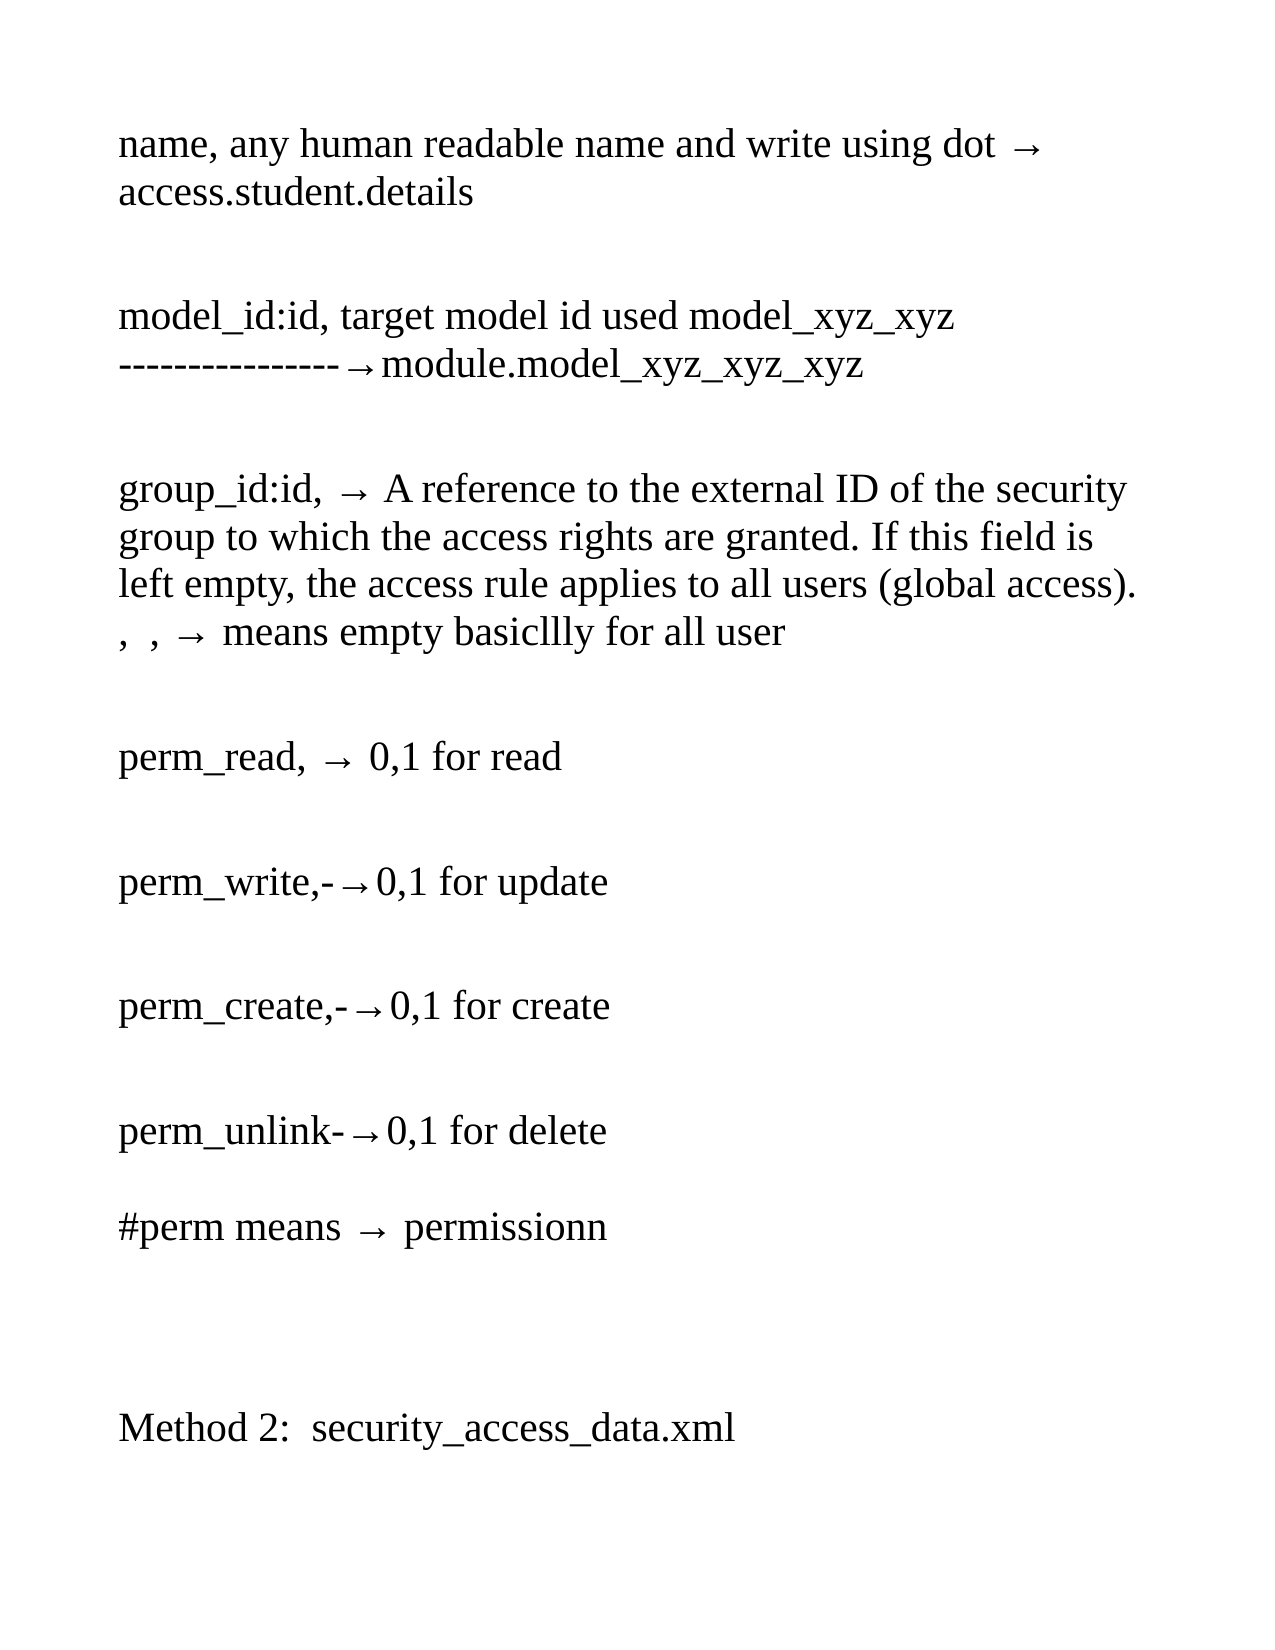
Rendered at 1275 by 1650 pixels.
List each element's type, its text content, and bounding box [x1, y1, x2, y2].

text name, any human readable name and write using dot → access.student.details [118, 118, 1157, 214]
text perm_create,-→0,1 for create [118, 981, 1157, 1028]
text model_id:id, target model id used model_xyz_xyz [118, 291, 1157, 338]
text group_id:id, → A reference to the external ID of the security group to which the access rights are granted. If this field is left empty, the access rule applies to all users (global access). , , → means empty basicllly for all user [118, 463, 1157, 655]
text perm_write,-→0,1 for update [118, 856, 1157, 904]
text #perm means → permissionn [118, 1201, 1157, 1249]
text Method 2: security_access_data.xml [118, 1402, 1157, 1450]
text perm_read, → 0,1 for read [118, 731, 1157, 779]
text ----------------→module.model_xyz_xyz_xyz [118, 338, 1157, 386]
text perm_unlink-→0,1 for delete [118, 1105, 1157, 1153]
